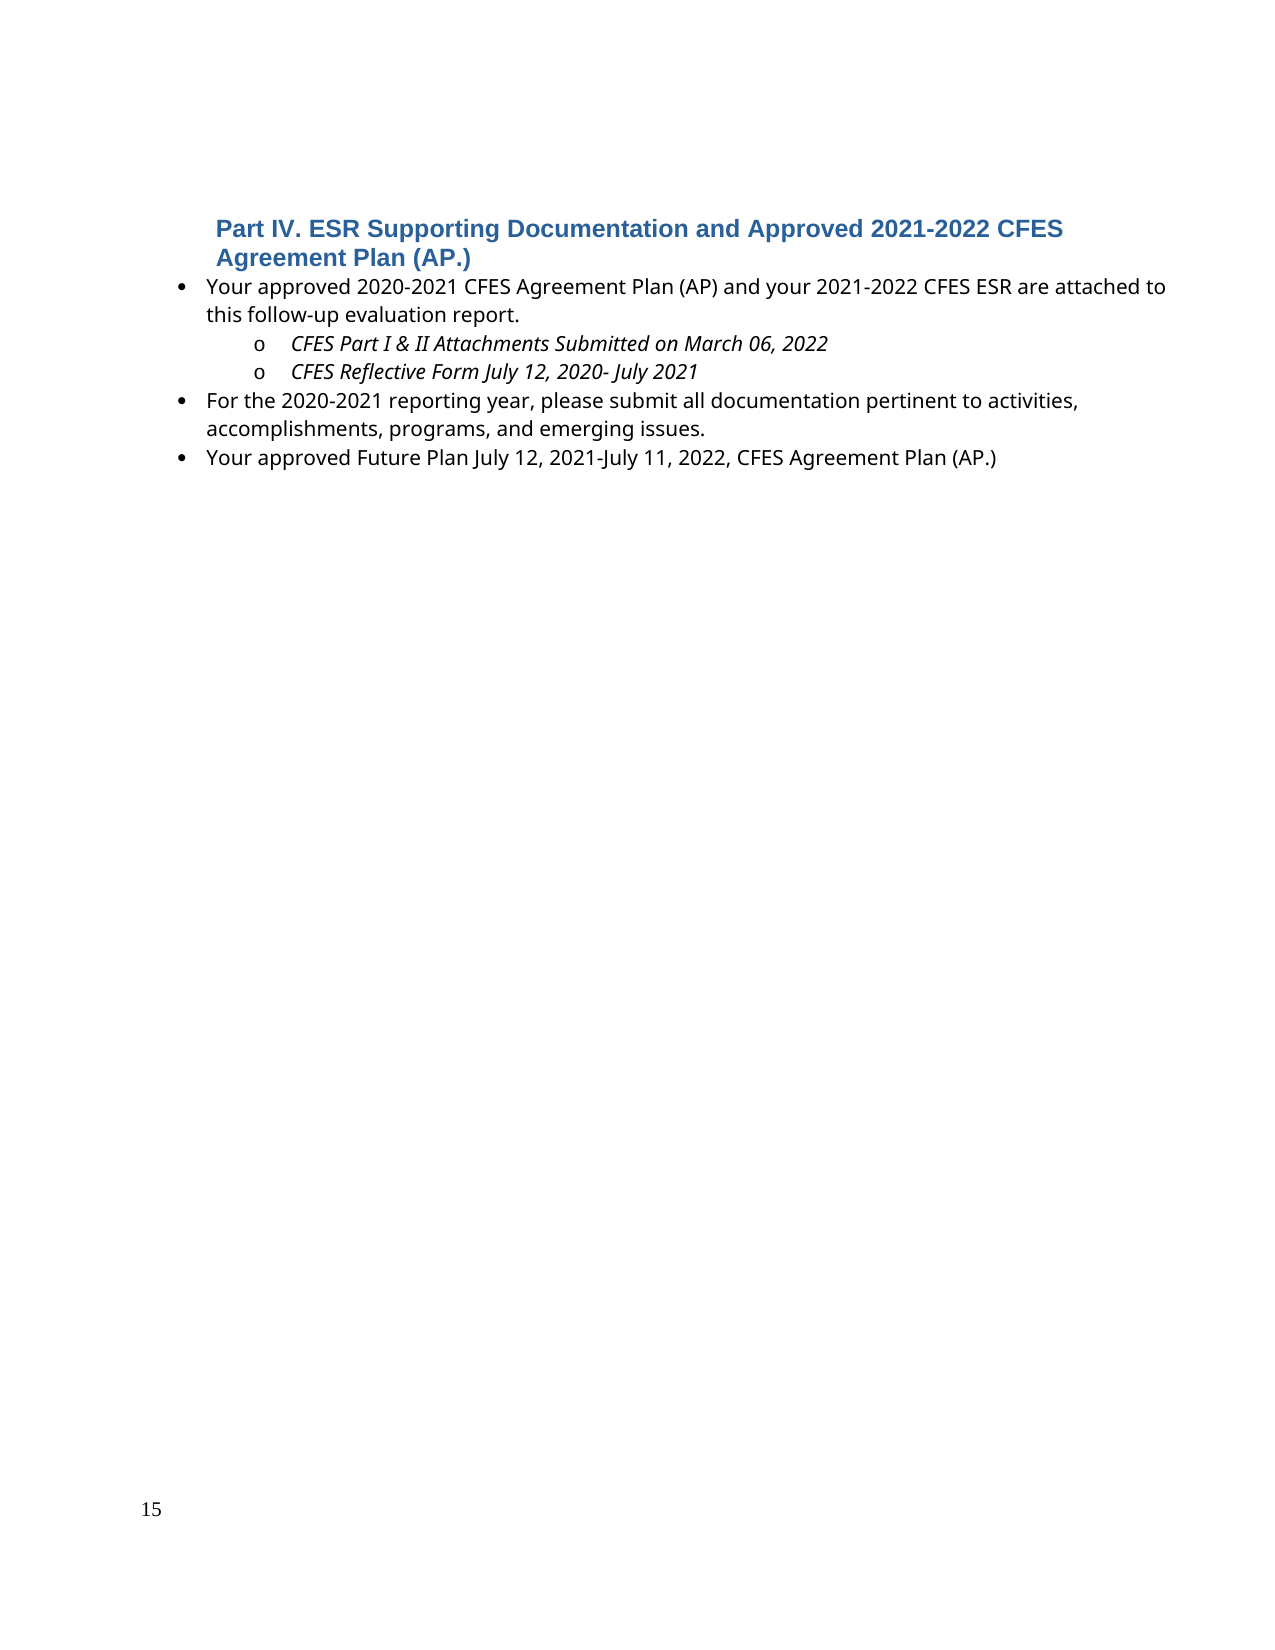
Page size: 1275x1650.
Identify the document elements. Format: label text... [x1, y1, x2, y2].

subtitle Part IV. ESR Supporting Documentation and Approved 2021-2022 CFES Agreement Plan (AP.) [216, 214, 1191, 272]
list Your approved 2020-2021 CFES Agreement Plan (AP) and your 2021-2022 CFES ESR are attached to this follow-up evaluation report. [178, 272, 1191, 329]
list CFES Reflective Form July 12, 2020- July 2021 [253, 357, 1191, 386]
list CFES Part I & II Attachments Submitted on March 06, 2022 [253, 329, 1191, 357]
list For the 2020-2021 reporting year, please submit all documentation pertinent to activities, accomplishments, programs, and emerging issues. [178, 386, 1191, 443]
list Your approved Future Plan July 12, 2021-July 11, 2022, CFES Agreement Plan (AP.) [178, 443, 1191, 471]
